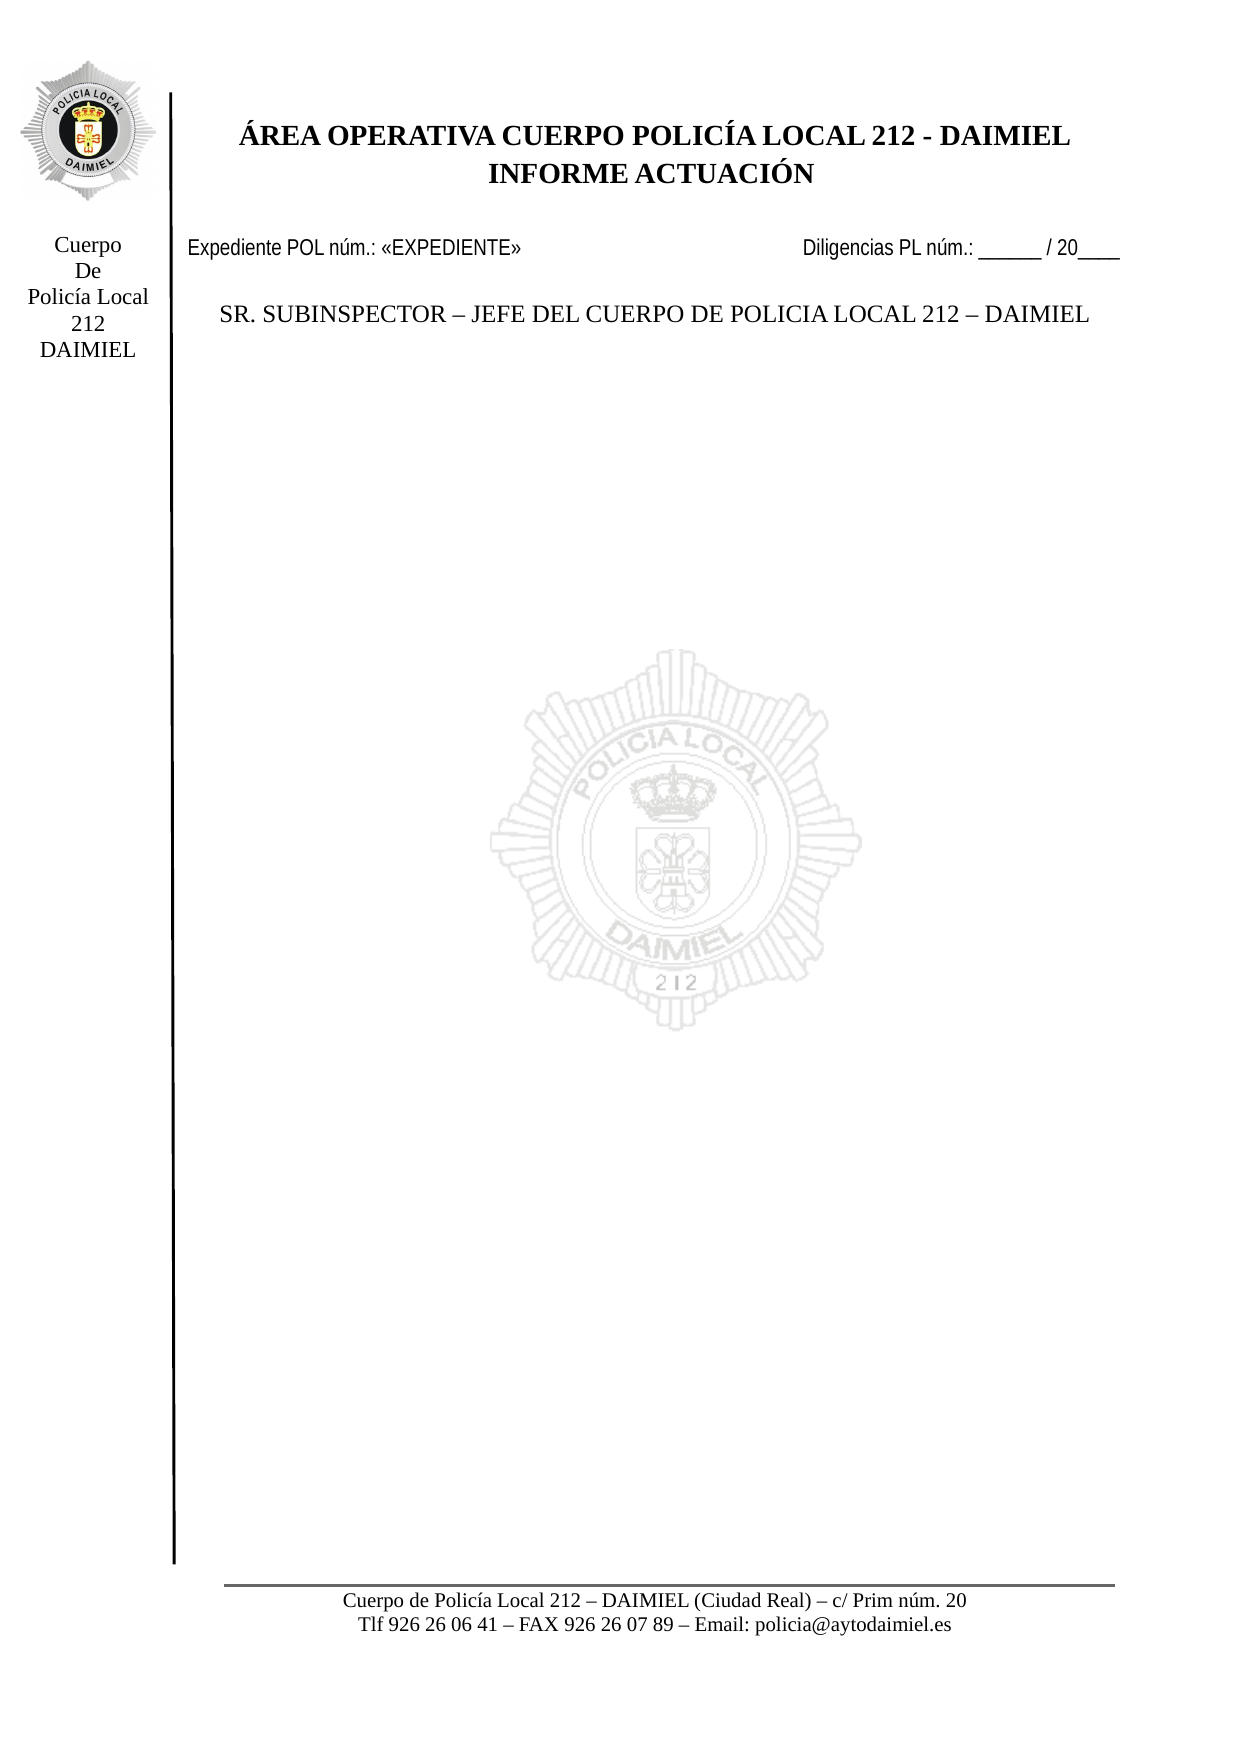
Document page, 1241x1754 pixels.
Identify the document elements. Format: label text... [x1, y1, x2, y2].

picture [489, 649, 862, 1033]
picture [20, 60, 157, 202]
text SR. SUBINSPECTOR – JEFE DEL CUERPO DE POLICIA LOCAL 212 – DAIMIEL [187, 299, 1122, 328]
